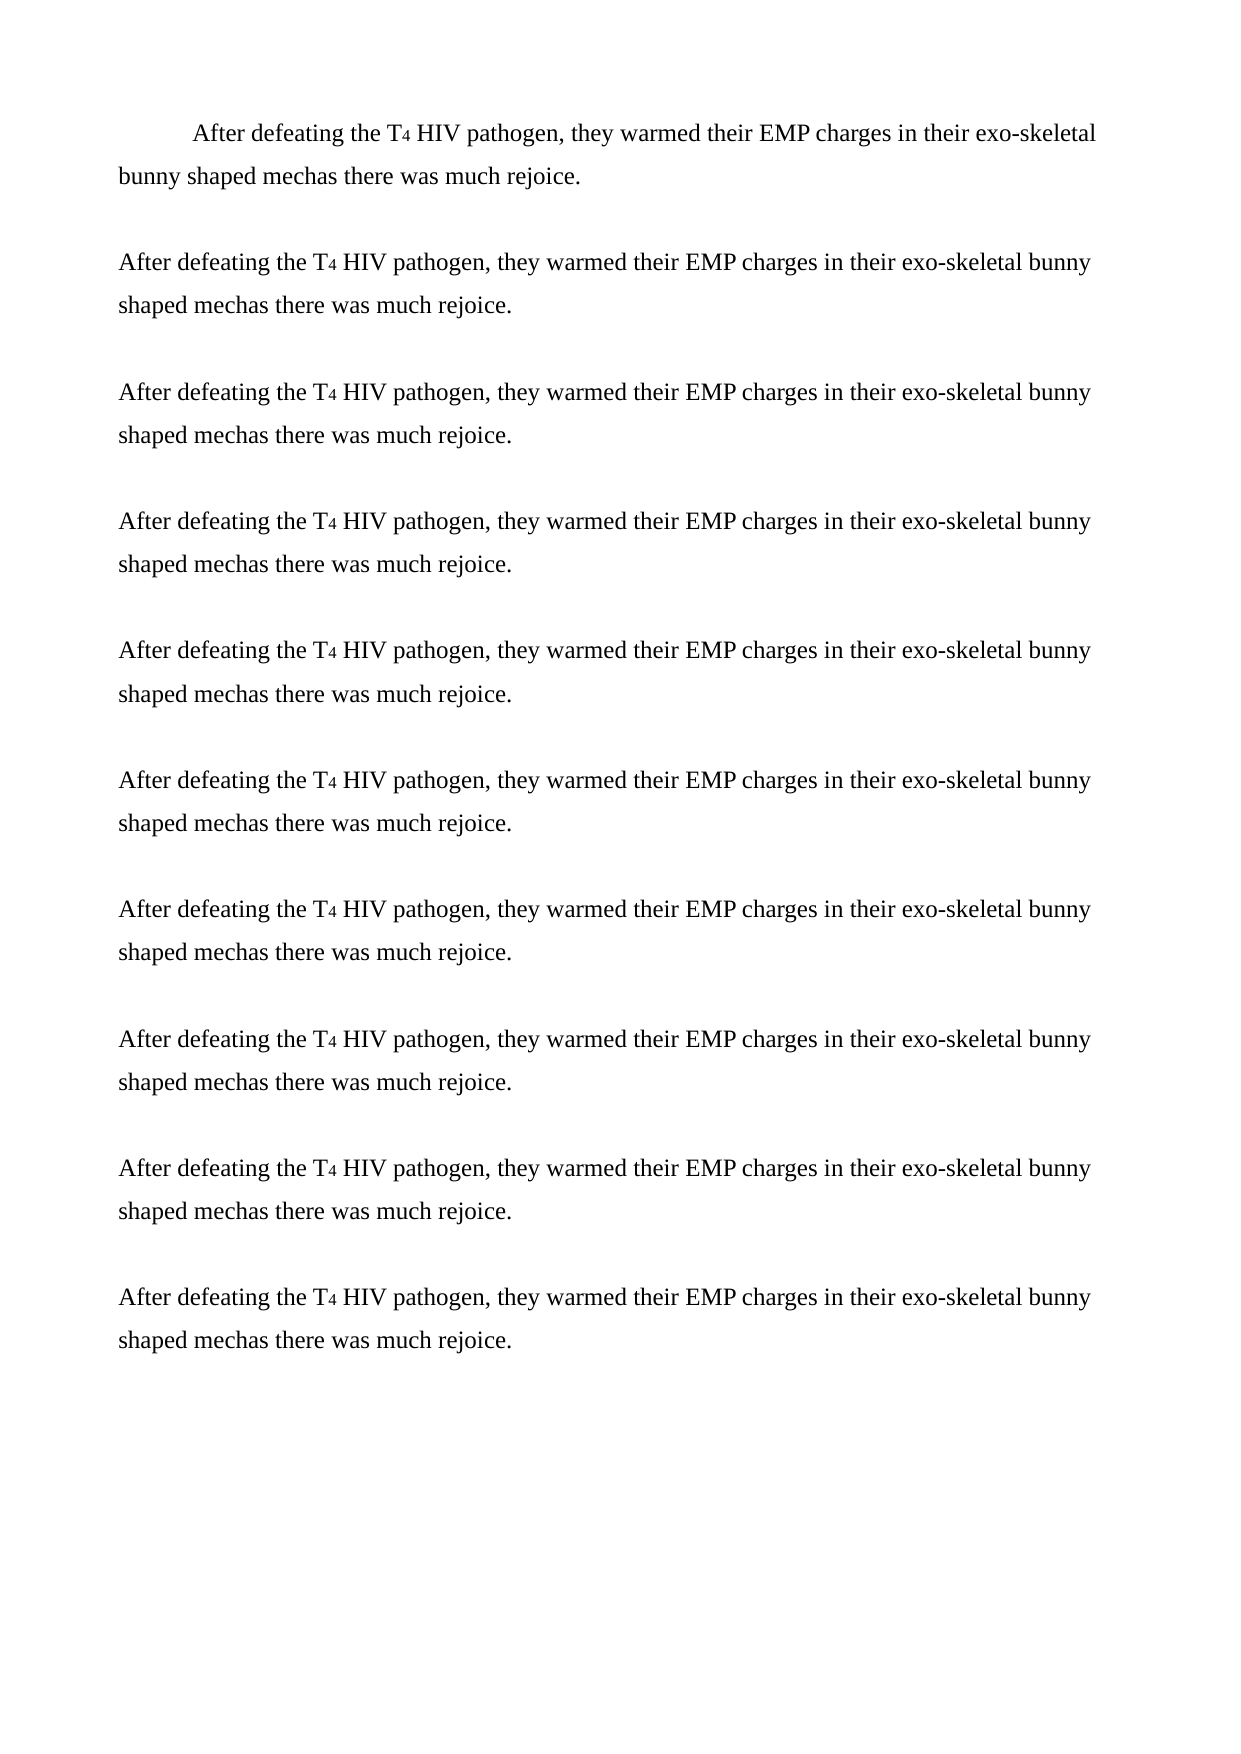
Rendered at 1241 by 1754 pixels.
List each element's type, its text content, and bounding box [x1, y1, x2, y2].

text After defeating the T4 HIV pathogen, they warmed their EMP charges in their exo-skeletal bunny shaped mechas there was much rejoice. [118, 377, 1122, 449]
text After defeating the T4 HIV pathogen, they warmed their EMP charges in their exo-skeletal bunny shaped mechas there was much rejoice. [118, 1282, 1122, 1354]
text After defeating the T4 HIV pathogen, they warmed their EMP charges in their exo-skeletal bunny shaped mechas there was much rejoice. [118, 247, 1122, 319]
text After defeating the T4 HIV pathogen, they warmed their EMP charges in their exo-skeletal bunny shaped mechas there was much rejoice. [118, 636, 1122, 707]
text After defeating the T4 HIV pathogen, they warmed their EMP charges in their exo-skeletal bunny shaped mechas there was much rejoice. [118, 1024, 1122, 1096]
text After defeating the T4 HIV pathogen, they warmed their EMP charges in their exo-skeletal bunny shaped mechas there was much rejoice. [118, 118, 1122, 190]
text After defeating the T4 HIV pathogen, they warmed their EMP charges in their exo-skeletal bunny shaped mechas there was much rejoice. [118, 1153, 1122, 1225]
text After defeating the T4 HIV pathogen, they warmed their EMP charges in their exo-skeletal bunny shaped mechas there was much rejoice. [118, 765, 1122, 837]
text After defeating the T4 HIV pathogen, they warmed their EMP charges in their exo-skeletal bunny shaped mechas there was much rejoice. [118, 506, 1122, 578]
text After defeating the T4 HIV pathogen, they warmed their EMP charges in their exo-skeletal bunny shaped mechas there was much rejoice. [118, 894, 1122, 966]
